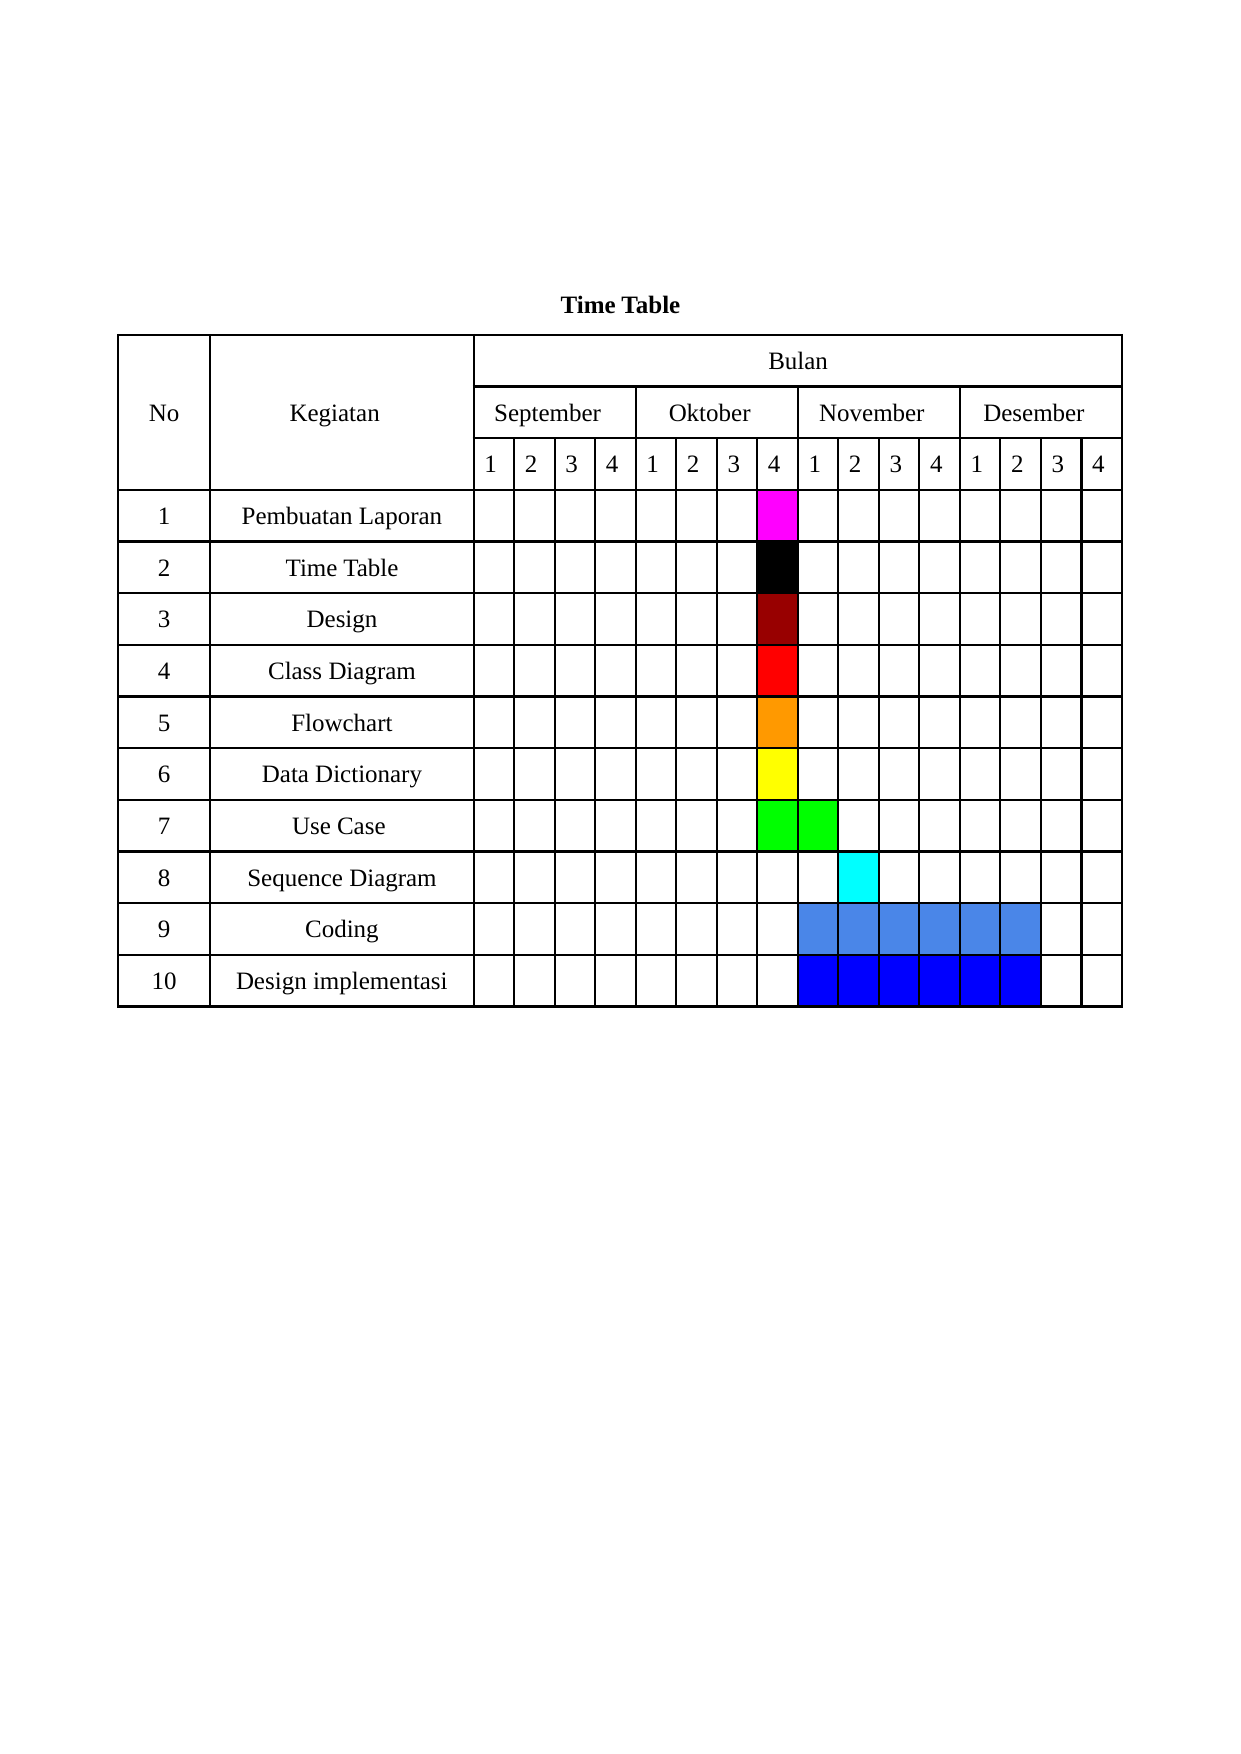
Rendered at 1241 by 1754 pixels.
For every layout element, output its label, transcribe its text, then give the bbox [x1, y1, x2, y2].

table_cell [961, 801, 999, 850]
table_cell [677, 543, 716, 592]
table_cell [637, 594, 675, 644]
table_cell [596, 646, 635, 695]
table_header Bulan [475, 336, 1121, 385]
table_cell [475, 543, 513, 592]
table_cell [1083, 853, 1121, 902]
table_cell 4 [758, 439, 797, 489]
table_cell 3 [556, 439, 594, 489]
table_cell [839, 956, 878, 1005]
table_cell [880, 904, 918, 954]
table_cell 3 [1042, 439, 1080, 489]
table_cell [718, 646, 756, 695]
table_cell [556, 904, 594, 954]
table_cell 2 [677, 439, 716, 489]
table_cell [920, 956, 959, 1005]
table_cell [677, 749, 716, 799]
table_cell [677, 904, 716, 954]
table_cell [596, 956, 635, 1005]
table_cell [961, 749, 999, 799]
table_cell [880, 749, 918, 799]
table_cell [920, 491, 959, 540]
table_cell [677, 853, 716, 902]
table_cell Coding [211, 904, 473, 954]
table_cell [1042, 646, 1080, 695]
table_cell [961, 956, 999, 1005]
table_cell 9 [119, 904, 209, 954]
table_cell [596, 491, 635, 540]
table_cell 2 [515, 439, 554, 489]
table_cell 2 [1001, 439, 1040, 489]
table_cell [799, 853, 837, 902]
table_cell [758, 956, 797, 1005]
table_cell [556, 853, 594, 902]
table_cell [637, 491, 675, 540]
table_cell Class Diagram [211, 646, 473, 695]
table_cell [1083, 594, 1121, 644]
table_cell [1083, 801, 1121, 850]
table_cell [1001, 853, 1040, 902]
table_header No [119, 336, 209, 489]
table_cell [880, 956, 918, 1005]
table_cell [880, 801, 918, 850]
table_cell [799, 749, 837, 799]
table_cell Desember [961, 388, 1121, 437]
table_cell [596, 594, 635, 644]
table_cell [1042, 543, 1080, 592]
table_cell [1001, 801, 1040, 850]
table_cell [880, 646, 918, 695]
table_cell Data Dictionary [211, 749, 473, 799]
table_cell [475, 698, 513, 747]
table_cell [1083, 904, 1121, 954]
table_cell [839, 853, 878, 902]
table_cell [556, 543, 594, 592]
table_cell [515, 646, 554, 695]
table_cell [1083, 646, 1121, 695]
table_cell 1 [961, 439, 999, 489]
table_cell [637, 698, 675, 747]
table_cell [799, 698, 837, 747]
table_cell [596, 698, 635, 747]
table_cell [1083, 698, 1121, 747]
table_cell [1001, 956, 1040, 1005]
table_cell [839, 543, 878, 592]
table_cell [758, 543, 797, 592]
table_header Kegiatan [211, 336, 473, 489]
table_cell [1001, 698, 1040, 747]
table_cell [1083, 956, 1121, 1005]
table_cell [718, 543, 756, 592]
table_cell Use Case [211, 801, 473, 850]
table_cell 1 [475, 439, 513, 489]
table_cell 3 [718, 439, 756, 489]
table_cell [1001, 543, 1040, 592]
table_cell Sequence Diagram [211, 853, 473, 902]
table_cell [637, 956, 675, 1005]
table_cell [920, 904, 959, 954]
table_cell [920, 594, 959, 644]
table_cell [718, 698, 756, 747]
table_cell [799, 904, 837, 954]
table_cell [677, 956, 716, 1005]
table_cell [596, 904, 635, 954]
table_cell September [475, 388, 635, 437]
text Time Table [118, 291, 1122, 319]
table_cell [556, 956, 594, 1005]
table_cell 10 [119, 956, 209, 1005]
table_cell [961, 904, 999, 954]
table_cell [475, 646, 513, 695]
table_cell [556, 594, 594, 644]
table_cell 1 [637, 439, 675, 489]
table_cell [839, 491, 878, 540]
table_cell [758, 853, 797, 902]
table_cell [1042, 904, 1080, 954]
table_cell [515, 956, 554, 1005]
table_cell [475, 801, 513, 850]
table_cell [961, 698, 999, 747]
table_cell [920, 646, 959, 695]
table_cell [718, 749, 756, 799]
table_cell 6 [119, 749, 209, 799]
table_cell [880, 543, 918, 592]
table_cell [1042, 853, 1080, 902]
table_cell [799, 646, 837, 695]
table_cell [799, 956, 837, 1005]
table_cell [961, 543, 999, 592]
table_cell [758, 749, 797, 799]
table_cell [556, 698, 594, 747]
table_cell [677, 594, 716, 644]
table_cell [1001, 646, 1040, 695]
table_cell [637, 853, 675, 902]
table_cell [718, 594, 756, 644]
table_cell [515, 749, 554, 799]
table_cell [839, 646, 878, 695]
table_cell [475, 749, 513, 799]
table_cell [1083, 749, 1121, 799]
table_cell [1001, 904, 1040, 954]
table_cell [880, 491, 918, 540]
table_cell [596, 543, 635, 592]
table_cell [1083, 491, 1121, 540]
table_cell [1001, 594, 1040, 644]
table_cell [515, 904, 554, 954]
table_cell [880, 698, 918, 747]
table_cell [920, 853, 959, 902]
table_cell November [799, 388, 959, 437]
table_cell 2 [839, 439, 878, 489]
table_cell Design [211, 594, 473, 644]
table_cell [1083, 543, 1121, 592]
table_cell 8 [119, 853, 209, 902]
table_cell [475, 491, 513, 540]
table_cell [961, 646, 999, 695]
table_cell Oktober [637, 388, 797, 437]
table_cell [637, 646, 675, 695]
table_cell [637, 749, 675, 799]
table_cell [799, 543, 837, 592]
table_cell [758, 698, 797, 747]
table_cell [718, 491, 756, 540]
table_cell [515, 491, 554, 540]
table_cell [1042, 749, 1080, 799]
table_cell Design implementasi [211, 956, 473, 1005]
table_cell 3 [880, 439, 918, 489]
table_cell [799, 594, 837, 644]
table_cell 3 [119, 594, 209, 644]
table_cell [758, 491, 797, 540]
table_cell [515, 801, 554, 850]
table_cell [799, 801, 837, 850]
table_cell [920, 543, 959, 592]
table_cell [839, 698, 878, 747]
table_cell [677, 646, 716, 695]
table_cell [799, 491, 837, 540]
table_cell [677, 491, 716, 540]
table_cell [475, 853, 513, 902]
table_cell [1042, 491, 1080, 540]
table_cell 4 [920, 439, 959, 489]
table_cell [839, 749, 878, 799]
table_cell 4 [596, 439, 635, 489]
table_cell [880, 594, 918, 644]
table_cell [596, 853, 635, 902]
table_cell [1042, 698, 1080, 747]
table_cell [515, 594, 554, 644]
table_cell [475, 904, 513, 954]
table_cell 2 [119, 543, 209, 592]
table_cell 1 [119, 491, 209, 540]
table_cell [880, 853, 918, 902]
table_cell [961, 594, 999, 644]
table_cell 4 [119, 646, 209, 695]
table_cell [718, 853, 756, 902]
table_cell [515, 543, 554, 592]
table_cell [758, 646, 797, 695]
table_cell [920, 801, 959, 850]
table_cell [1001, 491, 1040, 540]
table_cell [677, 801, 716, 850]
table_cell [556, 491, 594, 540]
table_cell [718, 956, 756, 1005]
table_cell [1042, 956, 1080, 1005]
table_cell [961, 853, 999, 902]
table_cell [637, 904, 675, 954]
table_cell [1042, 801, 1080, 850]
table_cell [556, 646, 594, 695]
table_cell [758, 594, 797, 644]
table_cell Flowchart [211, 698, 473, 747]
table_cell [920, 698, 959, 747]
table_cell [758, 801, 797, 850]
table_cell 1 [799, 439, 837, 489]
table_cell [961, 491, 999, 540]
table_cell [758, 904, 797, 954]
table_cell Pembuatan Laporan [211, 491, 473, 540]
table_cell [596, 749, 635, 799]
table_cell [718, 801, 756, 850]
table_cell [515, 698, 554, 747]
table_cell Time Table [211, 543, 473, 592]
table_cell [556, 801, 594, 850]
table_cell [718, 904, 756, 954]
table_cell 5 [119, 698, 209, 747]
table_cell [677, 698, 716, 747]
table_cell [839, 594, 878, 644]
table_cell [839, 904, 878, 954]
table_cell [596, 801, 635, 850]
table_cell [1042, 594, 1080, 644]
table_cell [475, 956, 513, 1005]
table_cell [637, 543, 675, 592]
table_cell [839, 801, 878, 850]
table_cell [556, 749, 594, 799]
table_cell [1001, 749, 1040, 799]
table_cell [920, 749, 959, 799]
table_cell 7 [119, 801, 209, 850]
table_cell [475, 594, 513, 644]
table_cell 4 [1083, 439, 1121, 489]
table_cell [515, 853, 554, 902]
table_cell [637, 801, 675, 850]
